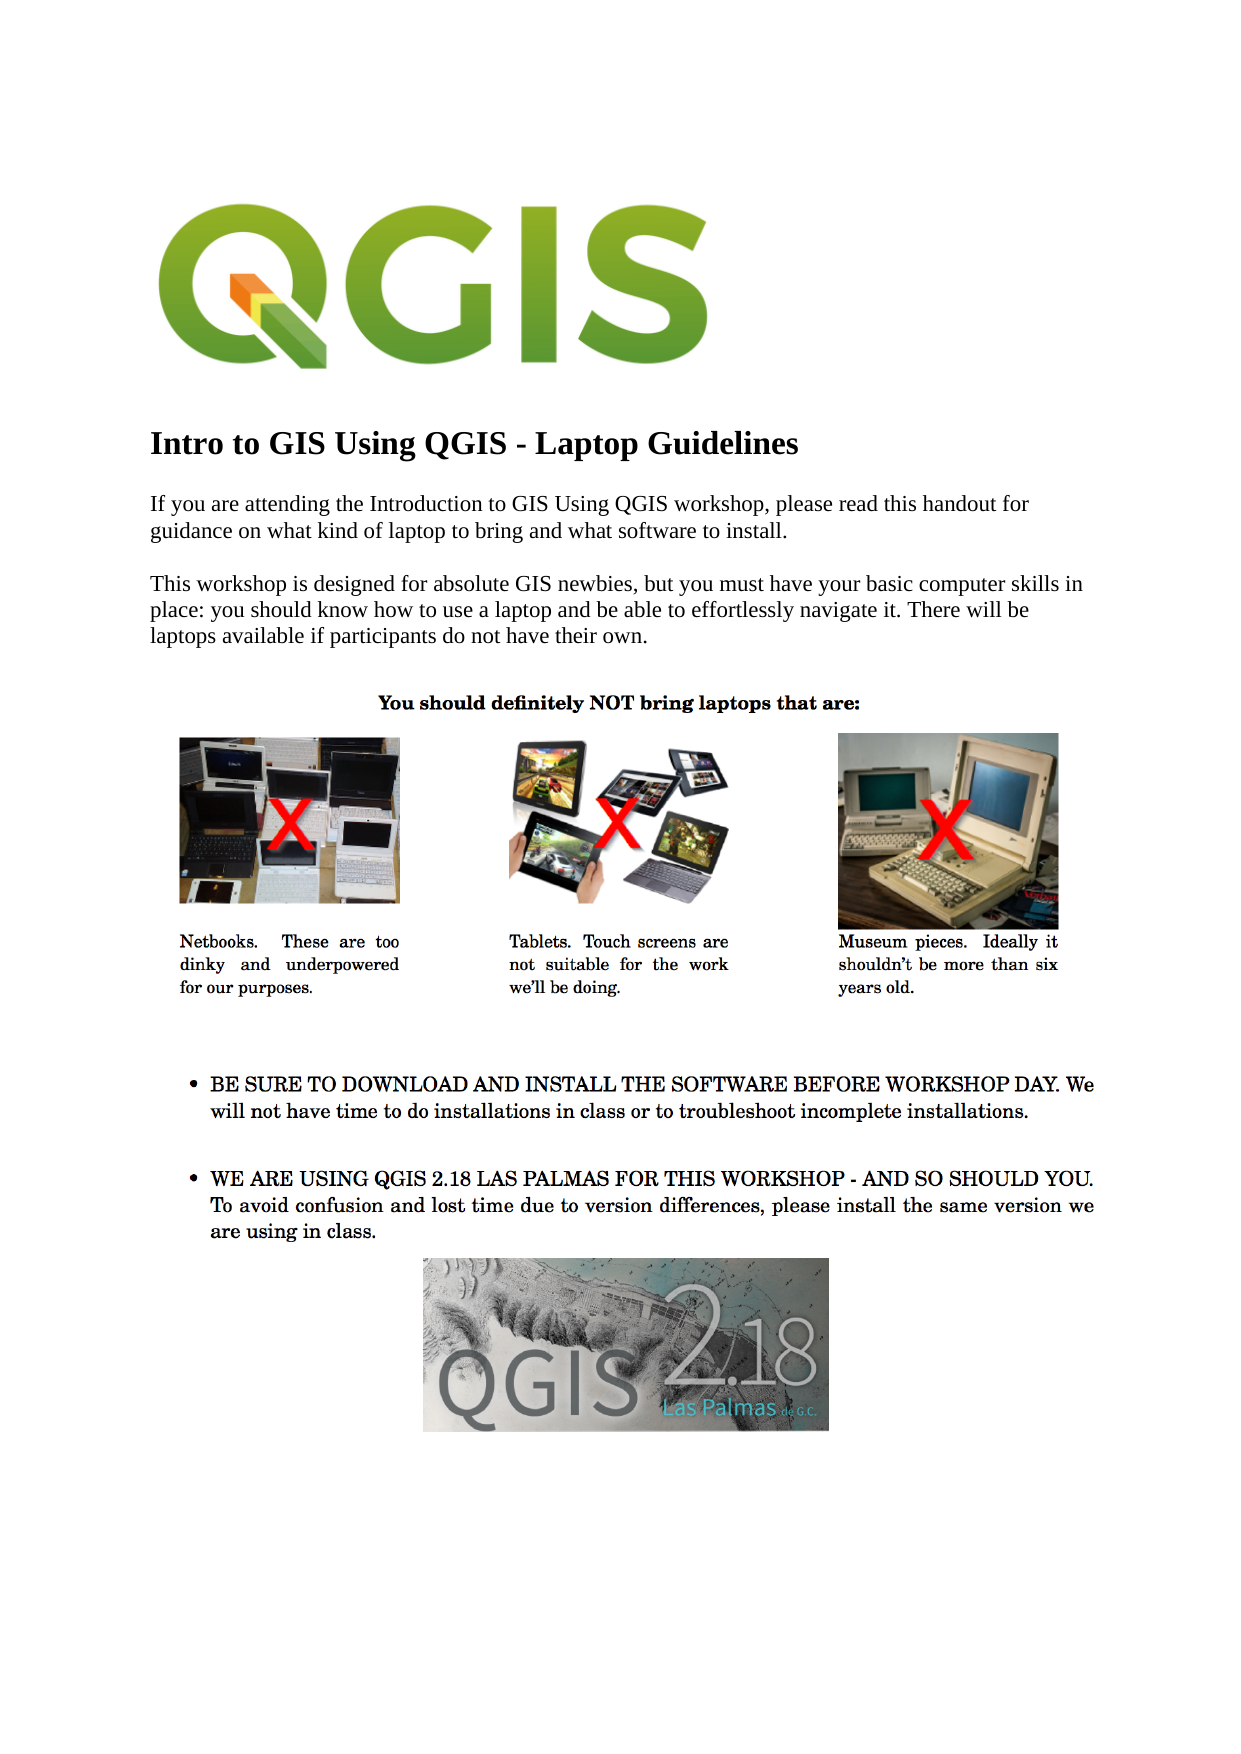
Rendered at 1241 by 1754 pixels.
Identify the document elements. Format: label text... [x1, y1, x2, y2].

text Intro to GIS Using QGIS - Laptop Guidelines [150, 423, 1090, 462]
picture [150, 1047, 1127, 1446]
text If you are attending the Introduction to GIS Using QGIS workshop, please read this handout for guidance on what kind of laptop to bring and what software to install. [150, 491, 1090, 543]
text This workshop is designed for absolute GIS newbies, but you must have your basic computer skills in place: you should know how to use a laptop and be able to effortlessly navigate it. There will be laptops available if participants do not have their own. [150, 569, 1090, 649]
picture [150, 180, 721, 386]
picture [150, 675, 1090, 1019]
